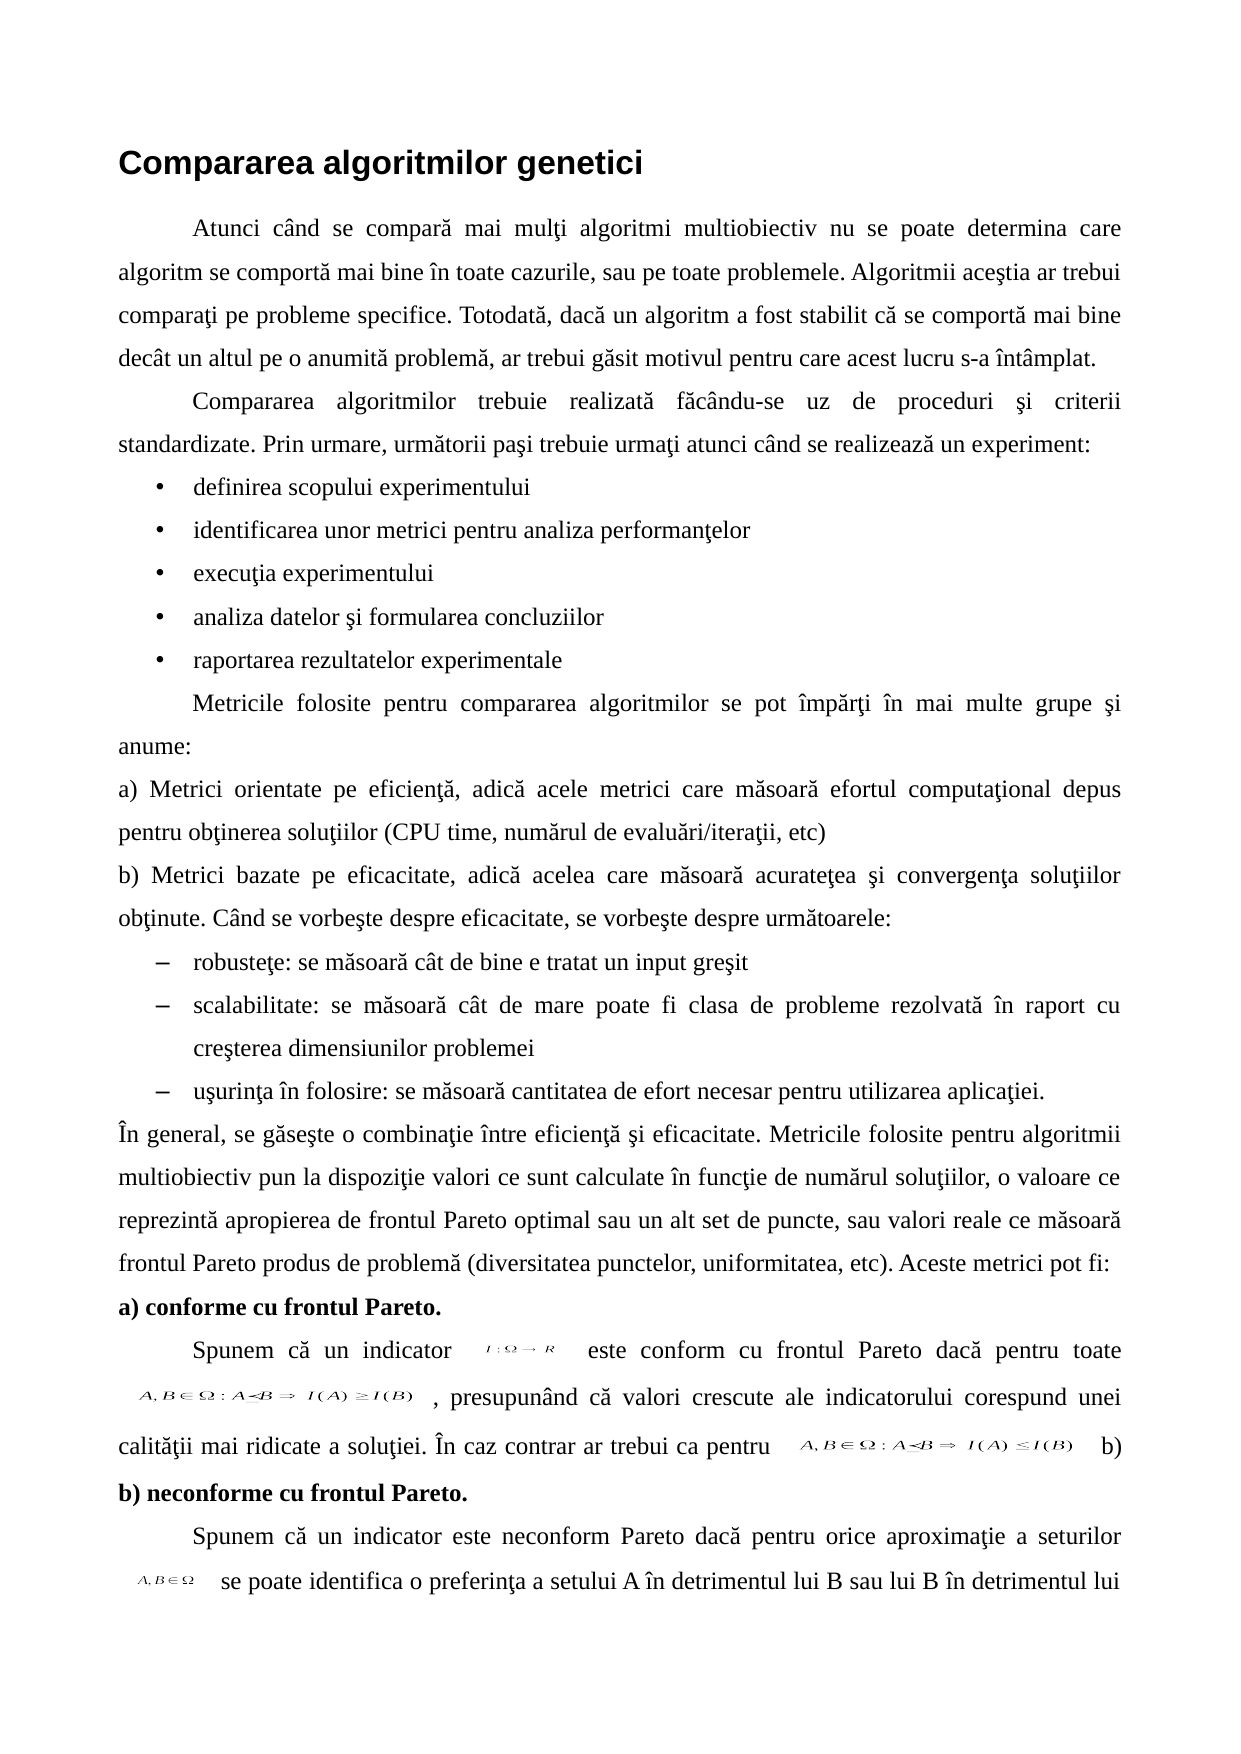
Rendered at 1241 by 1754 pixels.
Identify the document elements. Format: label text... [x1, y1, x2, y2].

list uşurinţa în folosire: se măsoară cantitatea de efort necesar pentru utilizarea aplicaţiei. [156, 1076, 1122, 1105]
list execuţia experimentului [156, 558, 1122, 587]
list robusteţe: se măsoară cât de bine e tratat un input greşit [156, 947, 1122, 975]
list analiza datelor şi formularea concluziilor [156, 602, 1122, 630]
text b) Metrici bazate pe eficacitate, adică acelea care măsoară acurateţea şi convergenţa soluţiilor obţinute. Când se vorbeşte despre eficacitate, se vorbeşte despre următoarele: [118, 860, 1122, 932]
list scalabilitate: se măsoară cât de mare poate fi clasa de probleme rezolvată în raport cu creşterea dimensiunilor problemei [156, 990, 1122, 1062]
text a) conforme cu frontul Pareto. [118, 1292, 1122, 1320]
list raportarea rezultatelor experimentale [156, 645, 1122, 673]
text a) Metrici orientate pe eficienţă, adică acele metrici care măsoară efortul computaţional depus pentru obţinerea soluţiilor (CPU time, numărul de evaluări/iteraţii, etc) [118, 774, 1122, 846]
list definirea scopului experimentului [156, 472, 1122, 501]
text Spunem că un indicator este conform cu frontul Pareto dacă pentru toate , presupunând că valori crescute ale indicatorului corespund unei calităţii mai ridicate a soluţiei. În caz contrar ar trebui ca pentru b) b) neconforme cu frontul Pareto. [118, 1335, 1122, 1507]
text Spunem că un indicator este neconform Pareto dacă pentru orice aproximaţie a seturilor se poate identifica o preferinţa a setului A în detrimentul lui B sau lui B în detrimentul lui [118, 1521, 1122, 1597]
text Atunci când se compară mai mulţi algoritmi multiobiectiv nu se poate determina care algoritm se comportă mai bine în toate cazurile, sau pe toate problemele. Algoritmii aceştia ar trebui comparaţi pe probleme specifice. Totodată, dacă un algoritm a fost stabilit că se comportă mai bine decât un altul pe o anumită problemă, ar trebui găsit motivul pentru care acest lucru s-a întâmplat. [118, 213, 1122, 372]
subtitle Compararea algoritmilor genetici [118, 143, 1122, 182]
text Metricile folosite pentru compararea algoritmilor se pot împărţi în mai multe grupe şi anume: [118, 688, 1122, 760]
text În general, se găseşte o combinaţie între eficienţă şi eficacitate. Metricile folosite pentru algoritmii multiobiectiv pun la dispoziţie valori ce sunt calculate în funcţie de numărul soluţiilor, o valoare ce reprezintă apropierea de frontul Pareto optimal sau un alt set de puncte, sau valori reale ce măsoară frontul Pareto produs de problemă (diversitatea punctelor, uniformitatea, etc). Aceste metrici pot fi: [118, 1119, 1122, 1277]
text Compararea algoritmilor trebuie realizată făcându-se uz de proceduri şi criterii standardizate. Prin urmare, următorii paşi trebuie urmaţi atunci când se realizează un experiment: [118, 386, 1122, 458]
list identificarea unor metrici pentru analiza performanţelor [156, 515, 1122, 544]
